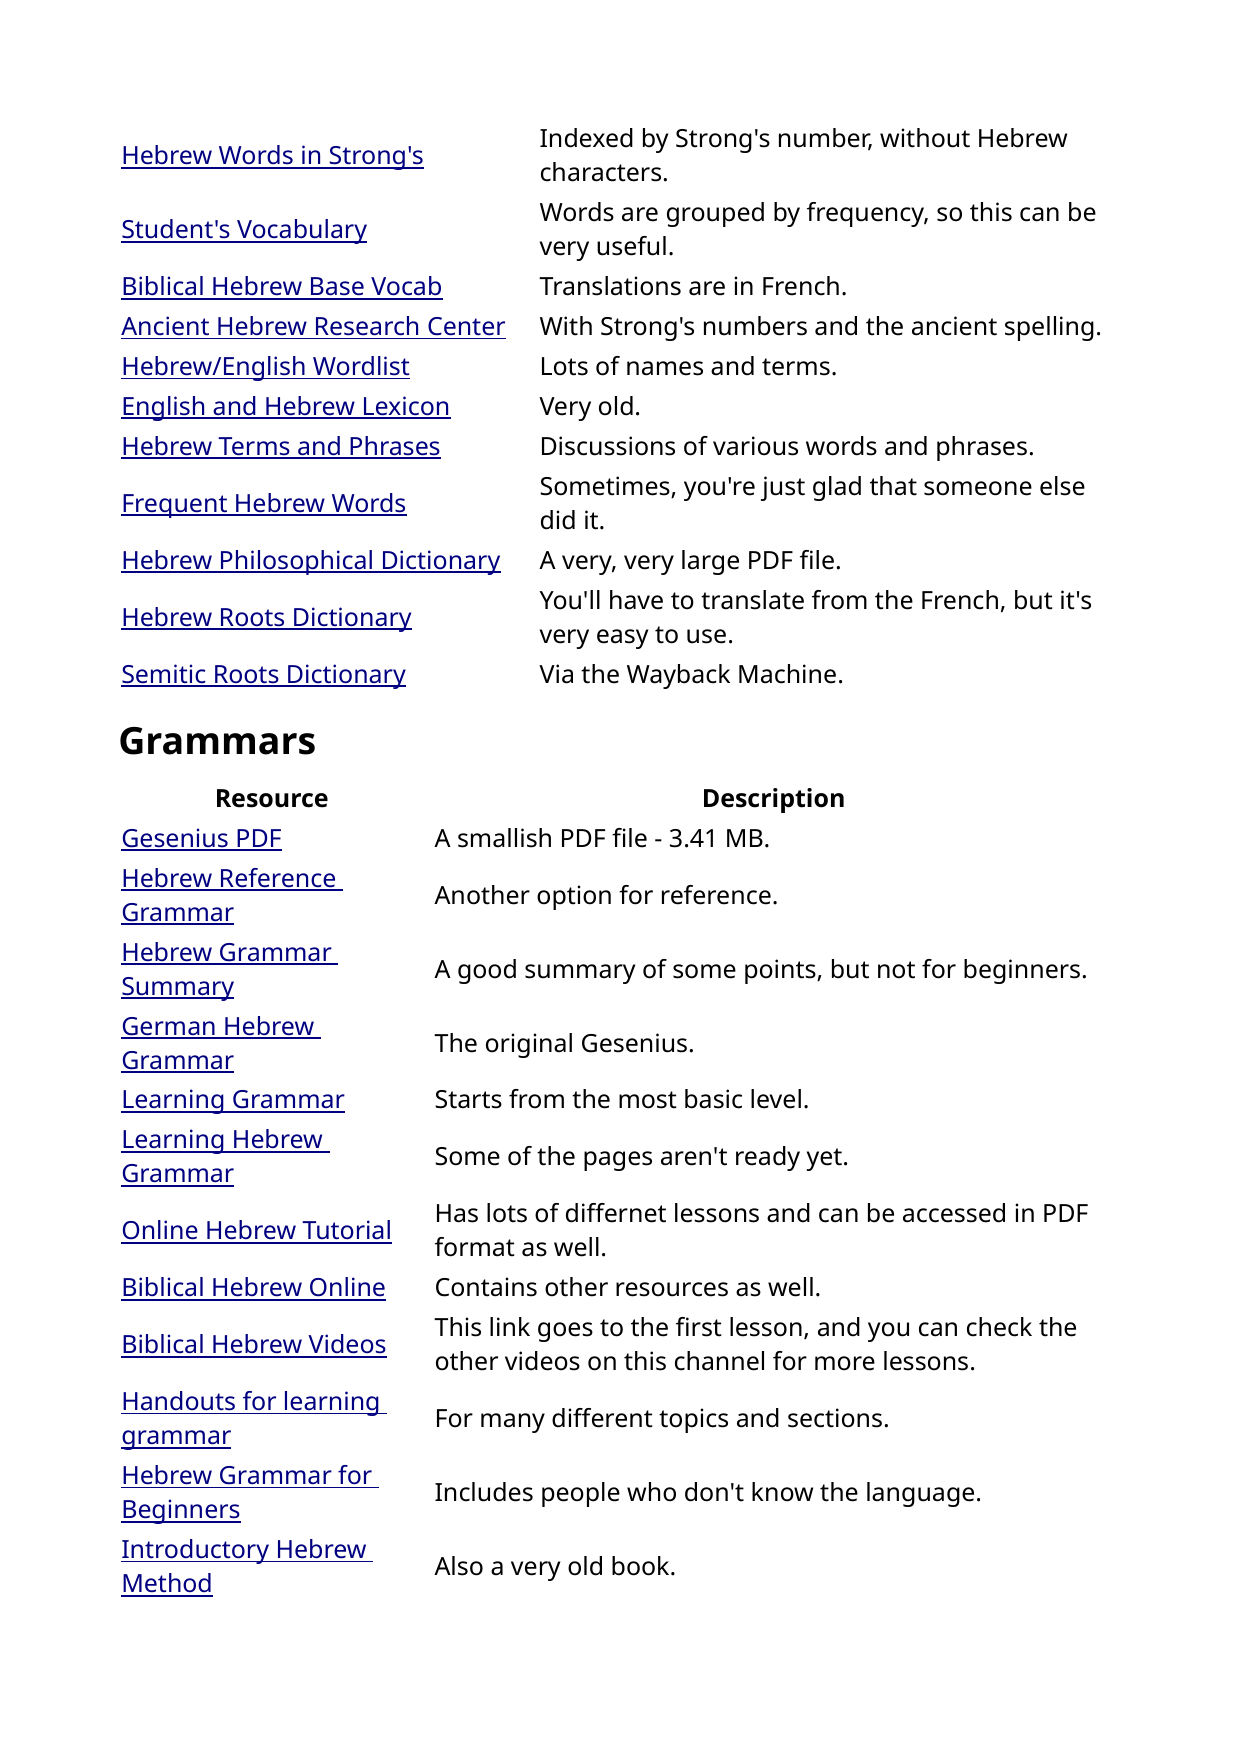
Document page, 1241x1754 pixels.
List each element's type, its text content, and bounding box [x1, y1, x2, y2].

table_cell Sometimes, you're just glad that someone else did it. [536, 466, 1122, 539]
table_cell Another option for reference. [431, 858, 1122, 931]
table_cell Biblical Hebrew Online [118, 1267, 431, 1307]
table_cell A good summary of some points, but not for beginners. [431, 931, 1122, 1005]
table_cell Hebrew/English Wordlist [118, 346, 536, 386]
table_cell Introductory Hebrew Method [118, 1529, 431, 1603]
table_cell Very old. [536, 386, 1122, 426]
table_cell English and Hebrew Lexicon [118, 386, 536, 426]
table_cell Hebrew Words in Strong's [118, 118, 536, 192]
table_cell The original Gesenius. [431, 1005, 1122, 1079]
table_cell Some of the pages aren't ready yet. [431, 1119, 1122, 1193]
table_cell Via the Wayback Machine. [536, 653, 1122, 693]
table_cell Frequent Hebrew Words [118, 466, 536, 539]
table_cell With Strong's numbers and the ancient spelling. [536, 306, 1122, 346]
table_cell Words are grouped by frequency, so this can be very useful. [536, 192, 1122, 266]
table_cell Semitic Roots Dictionary [118, 653, 536, 693]
table_cell Gesenius PDF [118, 818, 431, 857]
table_cell Indexed by Strong's number, without Hebrew characters. [536, 118, 1122, 192]
table_cell Contains other resources as well. [431, 1267, 1122, 1307]
subtitle Grammars [118, 714, 1122, 765]
table_cell Includes people who don't know the language. [431, 1455, 1122, 1529]
table_cell Lots of names and terms. [536, 346, 1122, 386]
table_cell Discussions of various words and phrases. [536, 426, 1122, 466]
table_cell This link goes to the first lesson, and you can check the other videos on this channel for more lessons. [431, 1307, 1122, 1381]
table_cell Ancient Hebrew Research Center [118, 306, 536, 346]
table_cell Learning Grammar [118, 1079, 431, 1119]
table_cell A very, very large PDF file. [536, 540, 1122, 579]
table_cell For many different topics and sections. [431, 1381, 1122, 1455]
table_cell You'll have to translate from the French, but it's very easy to use. [536, 579, 1122, 653]
table_cell Also a very old book. [431, 1529, 1122, 1603]
table_cell Hebrew Philosophical Dictionary [118, 540, 536, 579]
table_cell A smallish PDF file - 3.41 MB. [431, 818, 1122, 857]
table_cell Student's Vocabulary [118, 192, 536, 266]
table_header Resource [118, 778, 431, 817]
table_cell Hebrew Reference Grammar [118, 858, 431, 931]
table_cell German Hebrew Grammar [118, 1005, 431, 1079]
table_cell Hebrew Terms and Phrases [118, 426, 536, 466]
table_cell Learning Hebrew Grammar [118, 1119, 431, 1193]
table_cell Biblical Hebrew Videos [118, 1307, 431, 1381]
table_cell Biblical Hebrew Base Vocab [118, 266, 536, 306]
table_cell Translations are in French. [536, 266, 1122, 306]
table_header Description [431, 778, 1122, 817]
table_cell Hebrew Grammar for Beginners [118, 1455, 431, 1529]
table_cell Hebrew Grammar Summary [118, 931, 431, 1005]
table_cell Hebrew Roots Dictionary [118, 579, 536, 653]
table_cell Starts from the most basic level. [431, 1079, 1122, 1119]
table_cell Online Hebrew Tutorial [118, 1193, 431, 1267]
table_cell Has lots of differnet lessons and can be accessed in PDF format as well. [431, 1193, 1122, 1267]
table_cell Handouts for learning grammar [118, 1381, 431, 1455]
